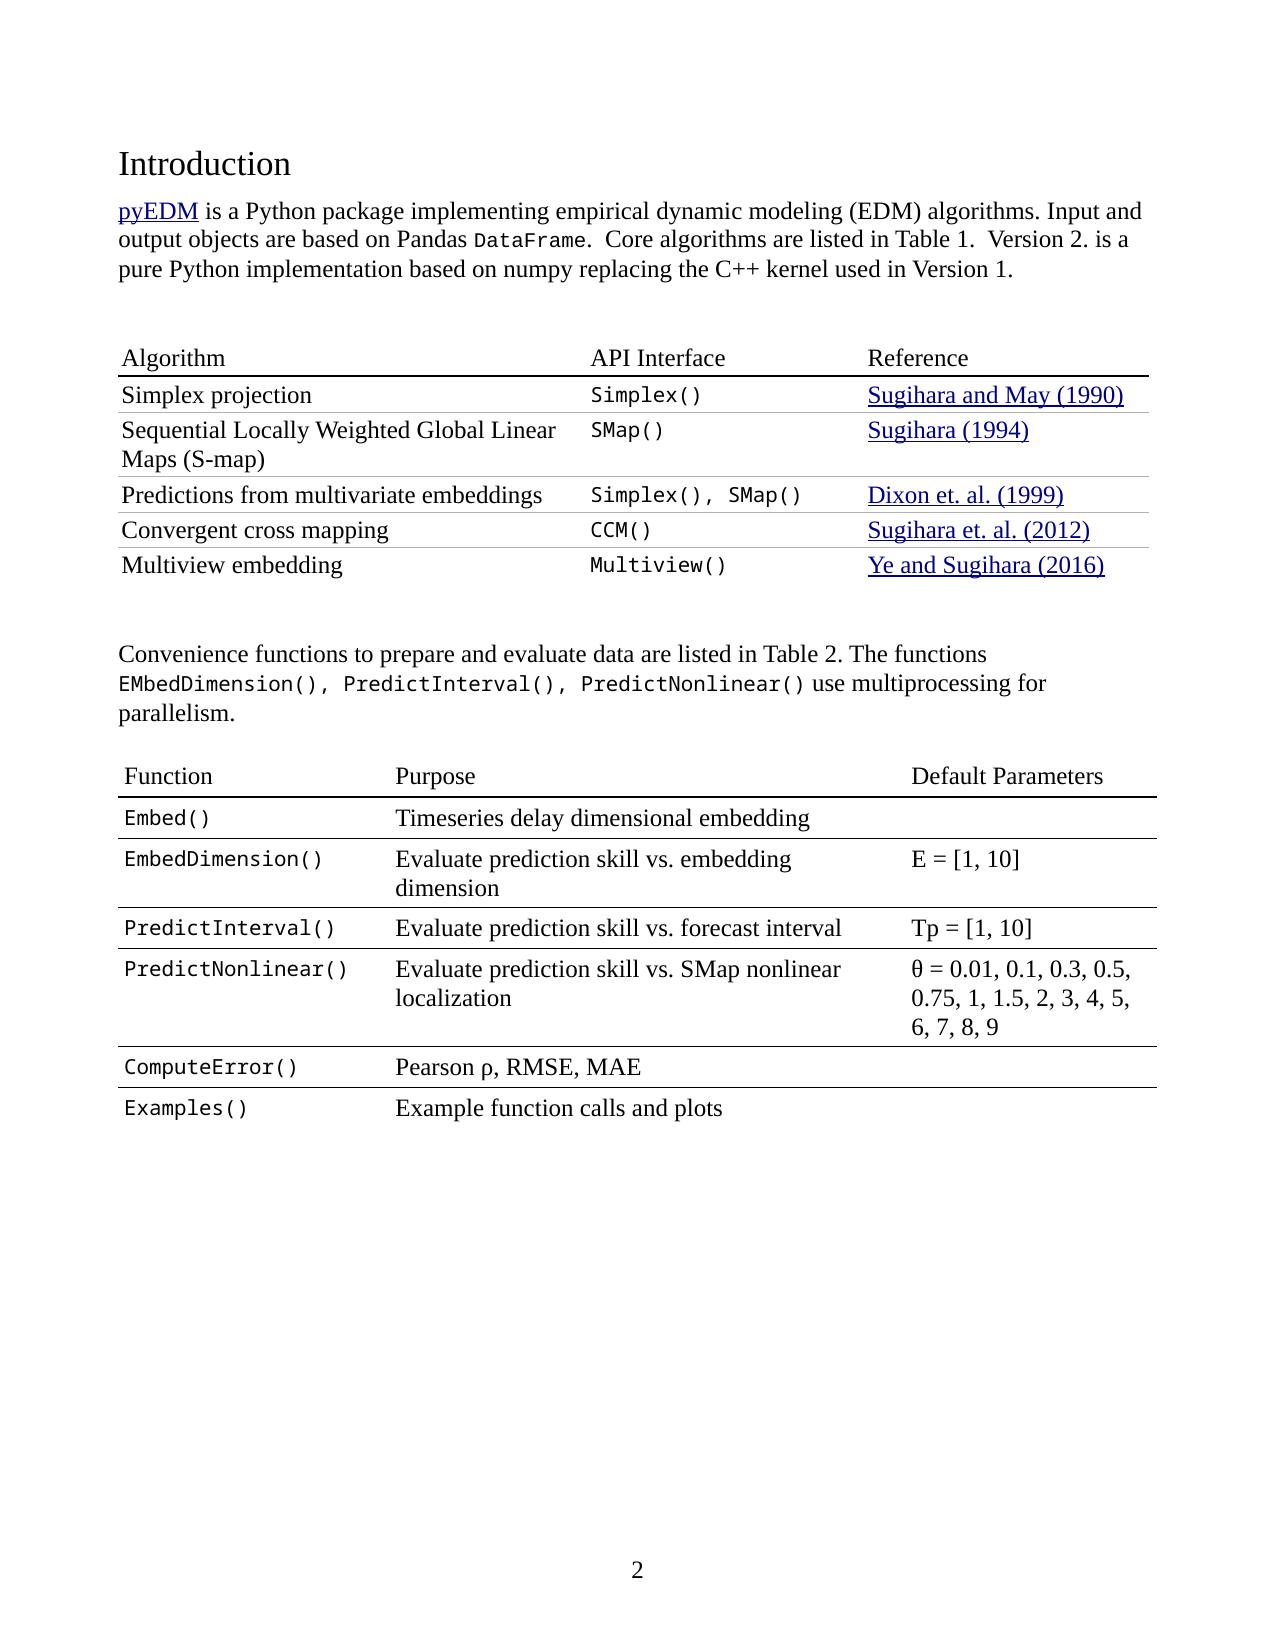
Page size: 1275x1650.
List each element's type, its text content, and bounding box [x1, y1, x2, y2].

text pyEDM is a Python package implementing empirical dynamic modeling (EDM) algorithms. Input and output objects are based on Pandas DataFrame. Core algorithms are listed in Table 1. Version 2. is a pure Python implementation based on numpy replacing the C++ kernel used in Version 1. [118, 196, 1157, 283]
table_cell PredictNonlinear() [118, 949, 389, 1046]
table_header Algorithm [118, 340, 587, 375]
table_cell E = [1, 10] [905, 839, 1157, 907]
table_cell Embed() [118, 798, 389, 838]
table_cell Sugihara (1994) [864, 413, 1149, 476]
table_cell Sugihara and May (1990) [864, 377, 1149, 412]
table_cell Simplex(), SMap() [587, 477, 864, 511]
subtitle Introduction [118, 143, 1157, 183]
table_cell Convergent cross mapping [118, 513, 587, 547]
table_cell [905, 798, 1157, 838]
table_cell Simplex() [587, 377, 864, 412]
table_cell Example function calls and plots [390, 1088, 905, 1128]
table_cell Examples() [118, 1088, 389, 1128]
table_cell Evaluate prediction skill vs. SMap nonlinear localization [390, 949, 905, 1046]
table_cell Sugihara et. al. (2012) [864, 513, 1149, 547]
table_cell Simplex projection [118, 377, 587, 412]
table_cell PredictInterval() [118, 908, 389, 948]
table_cell Evaluate prediction skill vs. embedding dimension [390, 839, 905, 907]
table_cell Multiview() [587, 548, 864, 582]
table_header Function [118, 755, 389, 796]
text Convenience functions to prepare and evaluate data are listed in Table 2. The functions EMbedDimension(), PredictInterval(), PredictNonlinear() use multiprocessing for parallelism. [118, 639, 1157, 727]
table_cell Tp = [1, 10] [905, 908, 1157, 948]
table_cell CCM() [587, 513, 864, 547]
table_cell SMap() [587, 413, 864, 476]
table_cell Multiview embedding [118, 548, 587, 582]
table_header Purpose [390, 755, 905, 796]
table_header API Interface [587, 340, 864, 375]
table_cell Ye and Sugihara (2016) [864, 548, 1149, 582]
table_cell Pearson ρ, RMSE, MAE [390, 1047, 905, 1087]
table_header Reference [864, 340, 1149, 375]
table_cell [905, 1088, 1157, 1128]
table_cell EmbedDimension() [118, 839, 389, 907]
table_cell [905, 1047, 1157, 1087]
table_cell Evaluate prediction skill vs. forecast interval [390, 908, 905, 948]
table_cell Sequential Locally Weighted Global Linear Maps (S-map) [118, 413, 587, 476]
table_cell ComputeError() [118, 1047, 389, 1087]
table_cell Predictions from multivariate embeddings [118, 477, 587, 511]
table_cell Dixon et. al. (1999) [864, 477, 1149, 511]
table_cell Timeseries delay dimensional embedding [390, 798, 905, 838]
table_cell θ = 0.01, 0.1, 0.3, 0.5, 0.75, 1, 1.5, 2, 3, 4, 5, 6, 7, 8, 9 [905, 949, 1157, 1046]
table_header Default Parameters [905, 755, 1157, 796]
